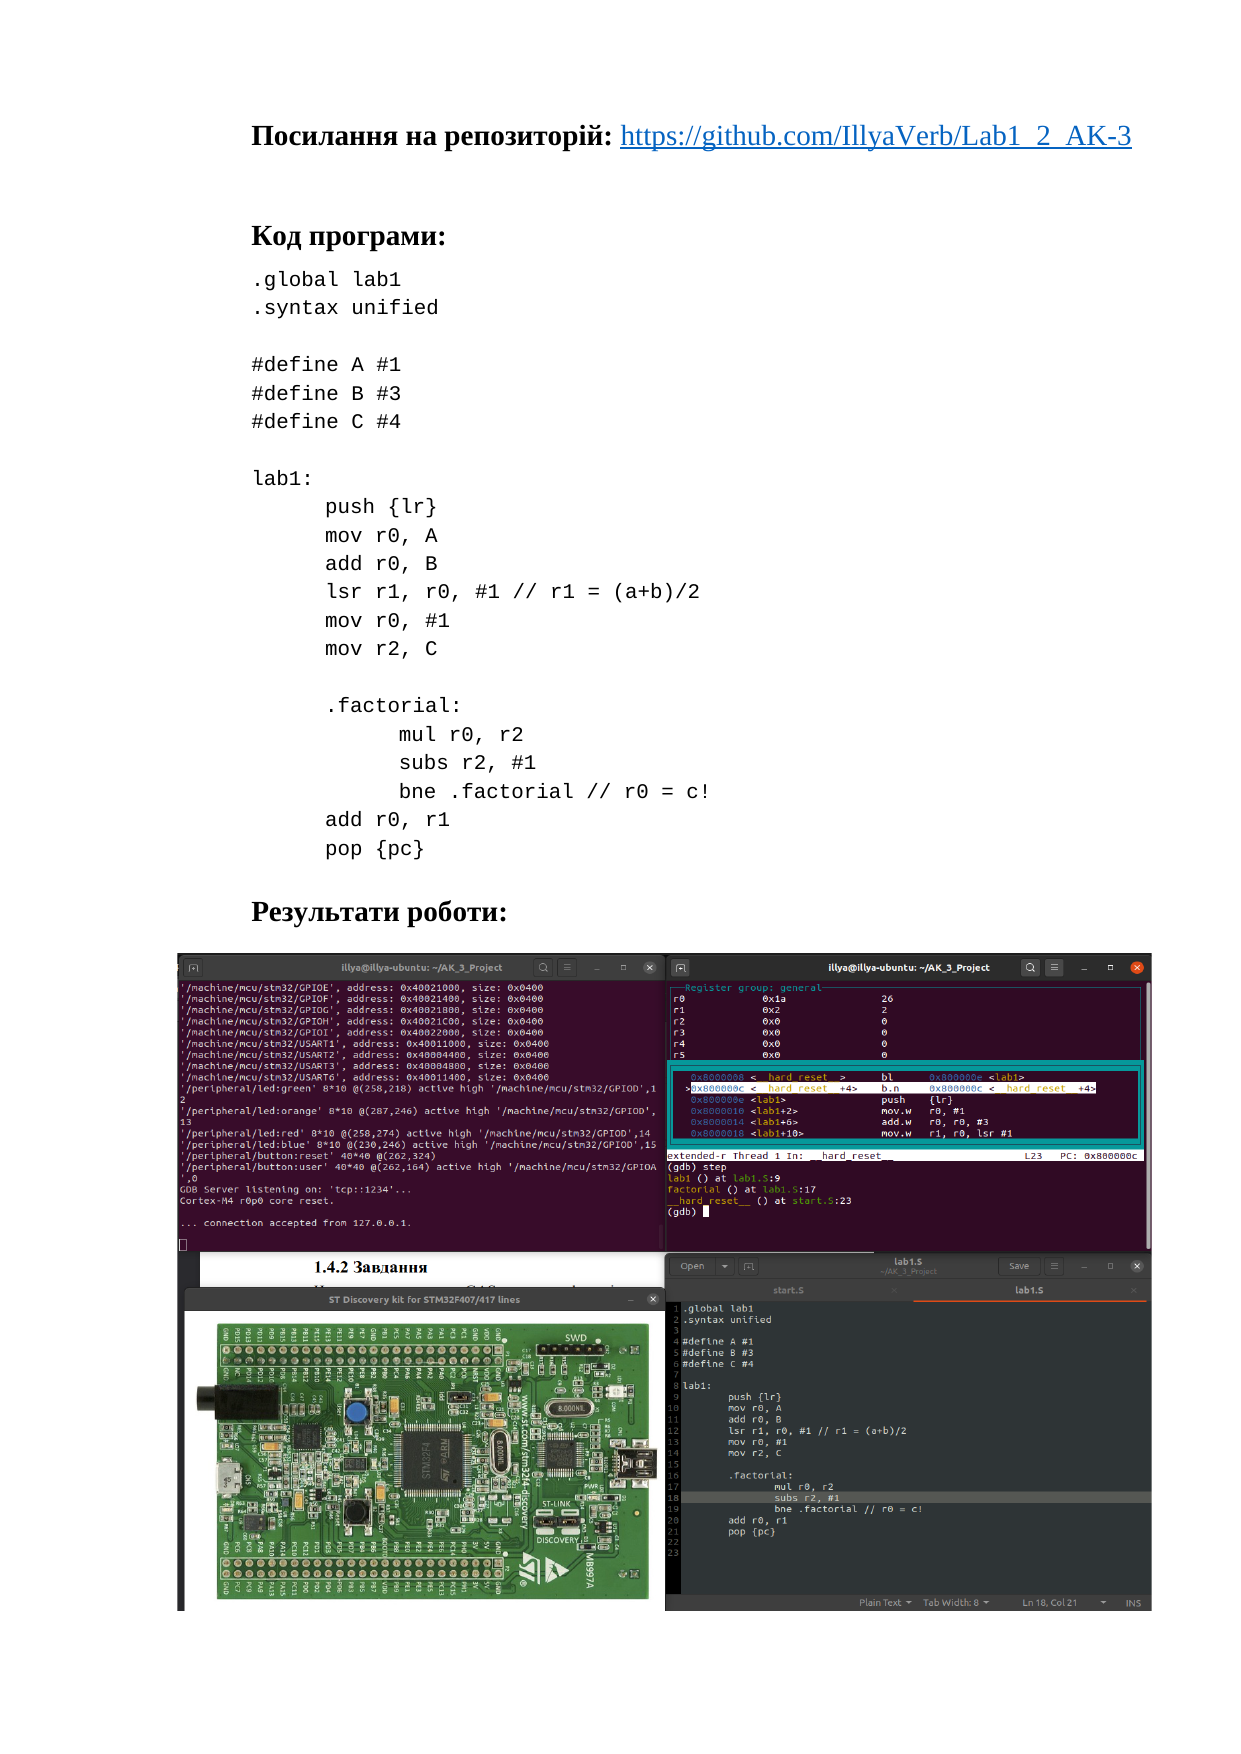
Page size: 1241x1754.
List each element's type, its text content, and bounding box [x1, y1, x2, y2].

text bne .factorial // r0 = c! [177, 781, 1152, 804]
text add r0, B [177, 553, 1152, 577]
text mov r0, A [177, 525, 1152, 548]
picture [177, 953, 1152, 1611]
text add r0, r1 [177, 809, 1152, 833]
text .syntax unified [177, 297, 1152, 321]
text Код програми: [177, 218, 1152, 252]
text Посилання на репозиторій: https://github.com/IllyaVerb/Lab1_2_AK-3 [177, 118, 1152, 152]
text push {lr} [177, 496, 1152, 520]
text mov r0, #1 [177, 610, 1152, 634]
text mul r0, r2 [177, 724, 1152, 747]
text #define A #1 [177, 354, 1152, 378]
text .factorial: [177, 695, 1152, 719]
text lsr r1, r0, #1 // r1 = (a+b)/2 [177, 582, 1152, 605]
text #define C #4 [177, 411, 1152, 434]
text lab1: [177, 468, 1152, 491]
text #define B #3 [177, 382, 1152, 406]
text subs r2, #1 [177, 752, 1152, 776]
text Результати роботи: [177, 894, 1152, 928]
text mov r2, C [177, 638, 1152, 662]
text .global lab1 [177, 269, 1152, 292]
text pop {pc} [177, 837, 1152, 861]
